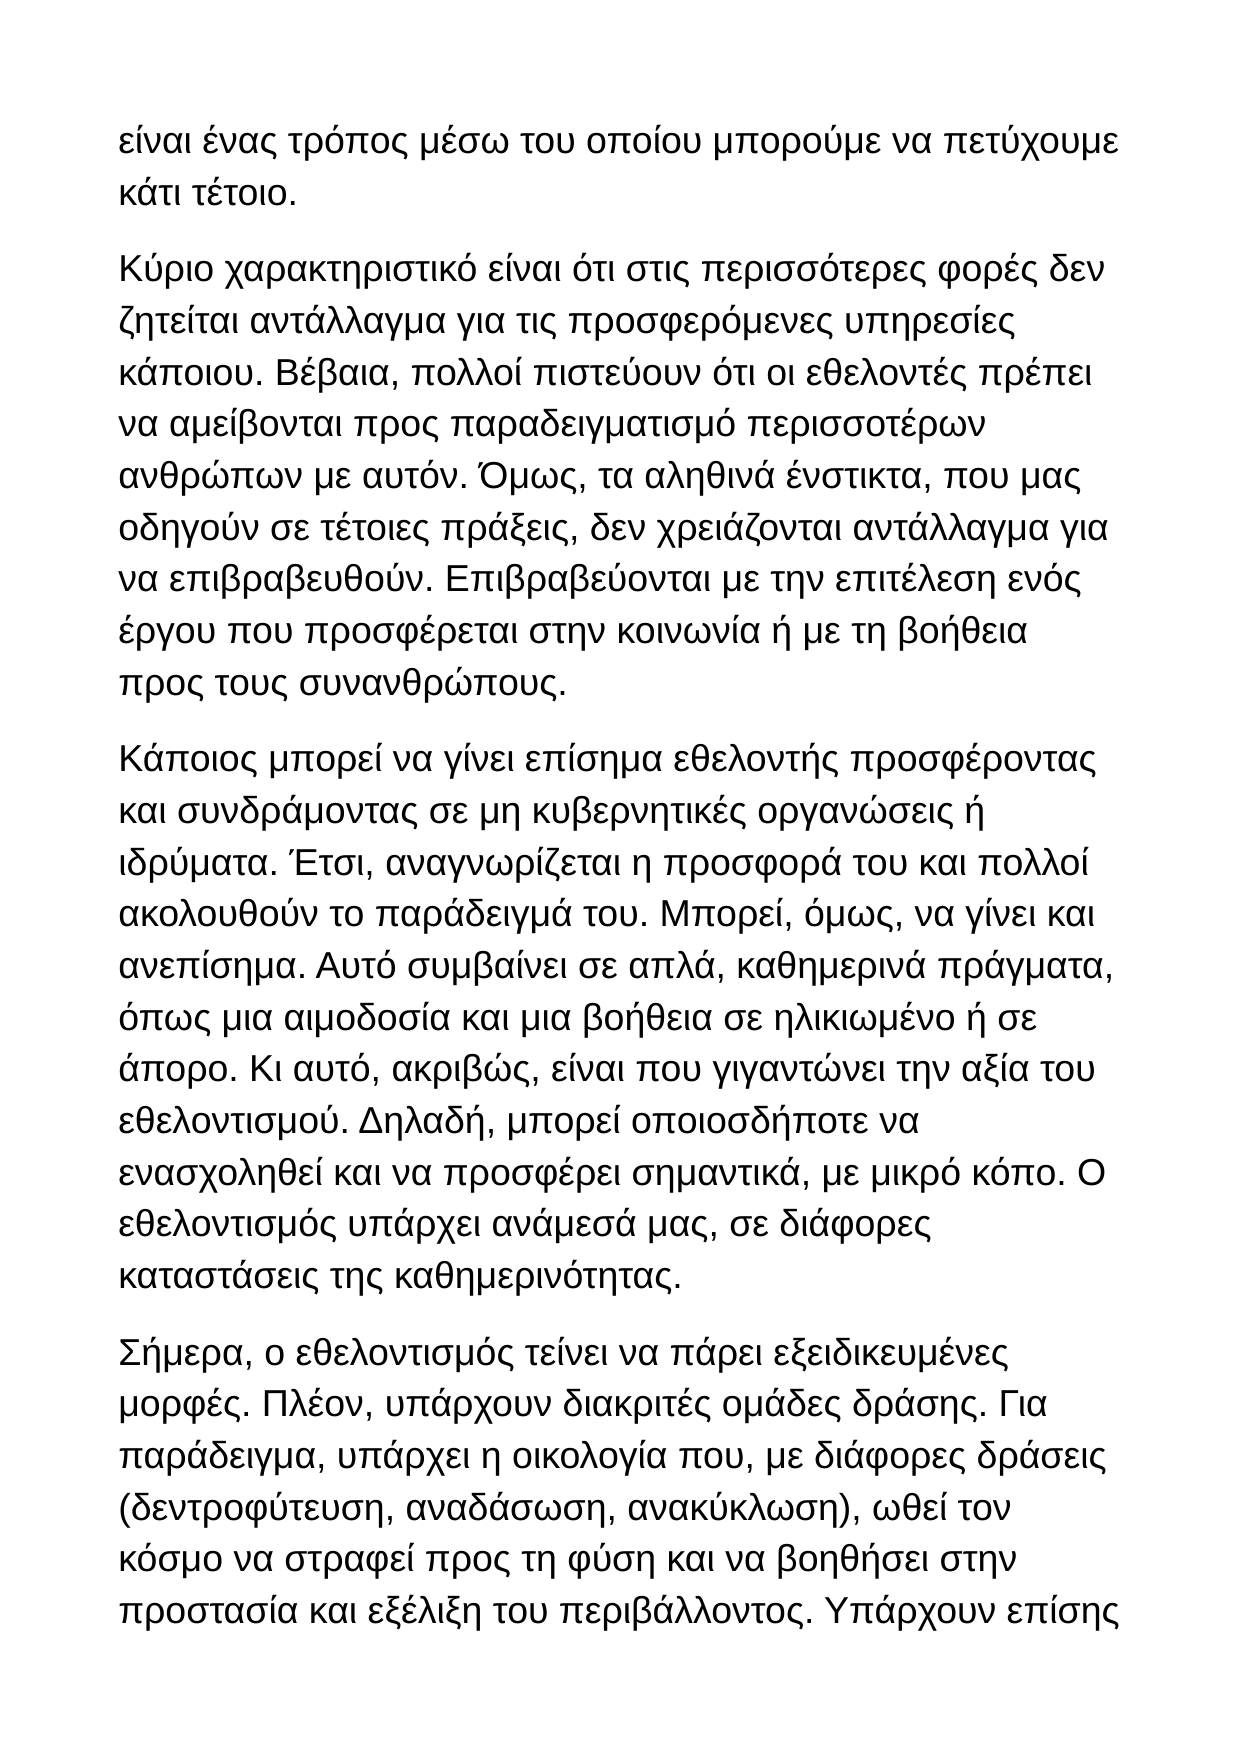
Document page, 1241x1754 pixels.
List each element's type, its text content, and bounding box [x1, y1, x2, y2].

text είναι ένας τρόπος μέσω του οποίου μπορούμε να πετύχουμε κάτι τέτοιο. [118, 118, 1122, 213]
text Κύριο χαρακτηριστικό είναι ότι στις περισσότερες φορές δεν ζητείται αντάλλαγμα για τις προσφερόμενες υπηρεσίες κάποιου. Βέβαια, πολλοί πιστεύουν ότι οι εθελοντές πρέπει να αμείβονται προς παραδειγματισμό περισσοτέρων ανθρώπων με αυτόν. Όμως, τα αληθινά ένστικτα, που μας οδηγούν σε τέτοιες πράξεις, δεν χρειάζονται αντάλλαγμα για να επιβραβευθούν. Επιβραβεύονται με την επιτέλεση ενός έργου που προσφέρεται στην κοινωνία ή με τη βοήθεια προς τους συνανθρώπους. [118, 246, 1122, 703]
text Σήμερα, ο εθελοντισμός τείνει να πάρει εξειδικευμένες μορφές. Πλέον, υπάρχουν διακριτές ομάδες δράσης. Για παράδειγμα, υπάρχει η οικολογία που, με διάφορες δράσεις (δεντροφύτευση, αναδάσωση, ανακύκλωση), ωθεί τον κόσμο να στραφεί προς τη φύση και να βοηθήσει στην προστασία και εξέλιξη του περιβάλλοντος. Υπάρχουν επίσης [118, 1330, 1122, 1631]
text Κάποιος μπορεί να γίνει επίσημα εθελοντής προσφέροντας και συνδράμοντας σε μη κυβερνητικές οργανώσεις ή ιδρύματα. Έτσι, αναγνωρίζεται η προσφορά του και πολλοί ακολουθούν το παράδειγμά του. Μπορεί, όμως, να γίνει και ανεπίσημα. Αυτό συμβαίνει σε απλά, καθημερινά πράγματα, όπως μια αιμοδοσία και μια βοήθεια σε ηλικιωμένο ή σε άπορο. Κι αυτό, ακριβώς, είναι που γιγαντώνει την αξία του εθελοντισμού. Δηλαδή, μπορεί οποιοσδήποτε να ενασχοληθεί και να προσφέρει σημαντικά, με μικρό κόπο. Ο εθελοντισμός υπάρχει ανάμεσά μας, σε διάφορες καταστάσεις της καθημερινότητας. [118, 736, 1122, 1296]
